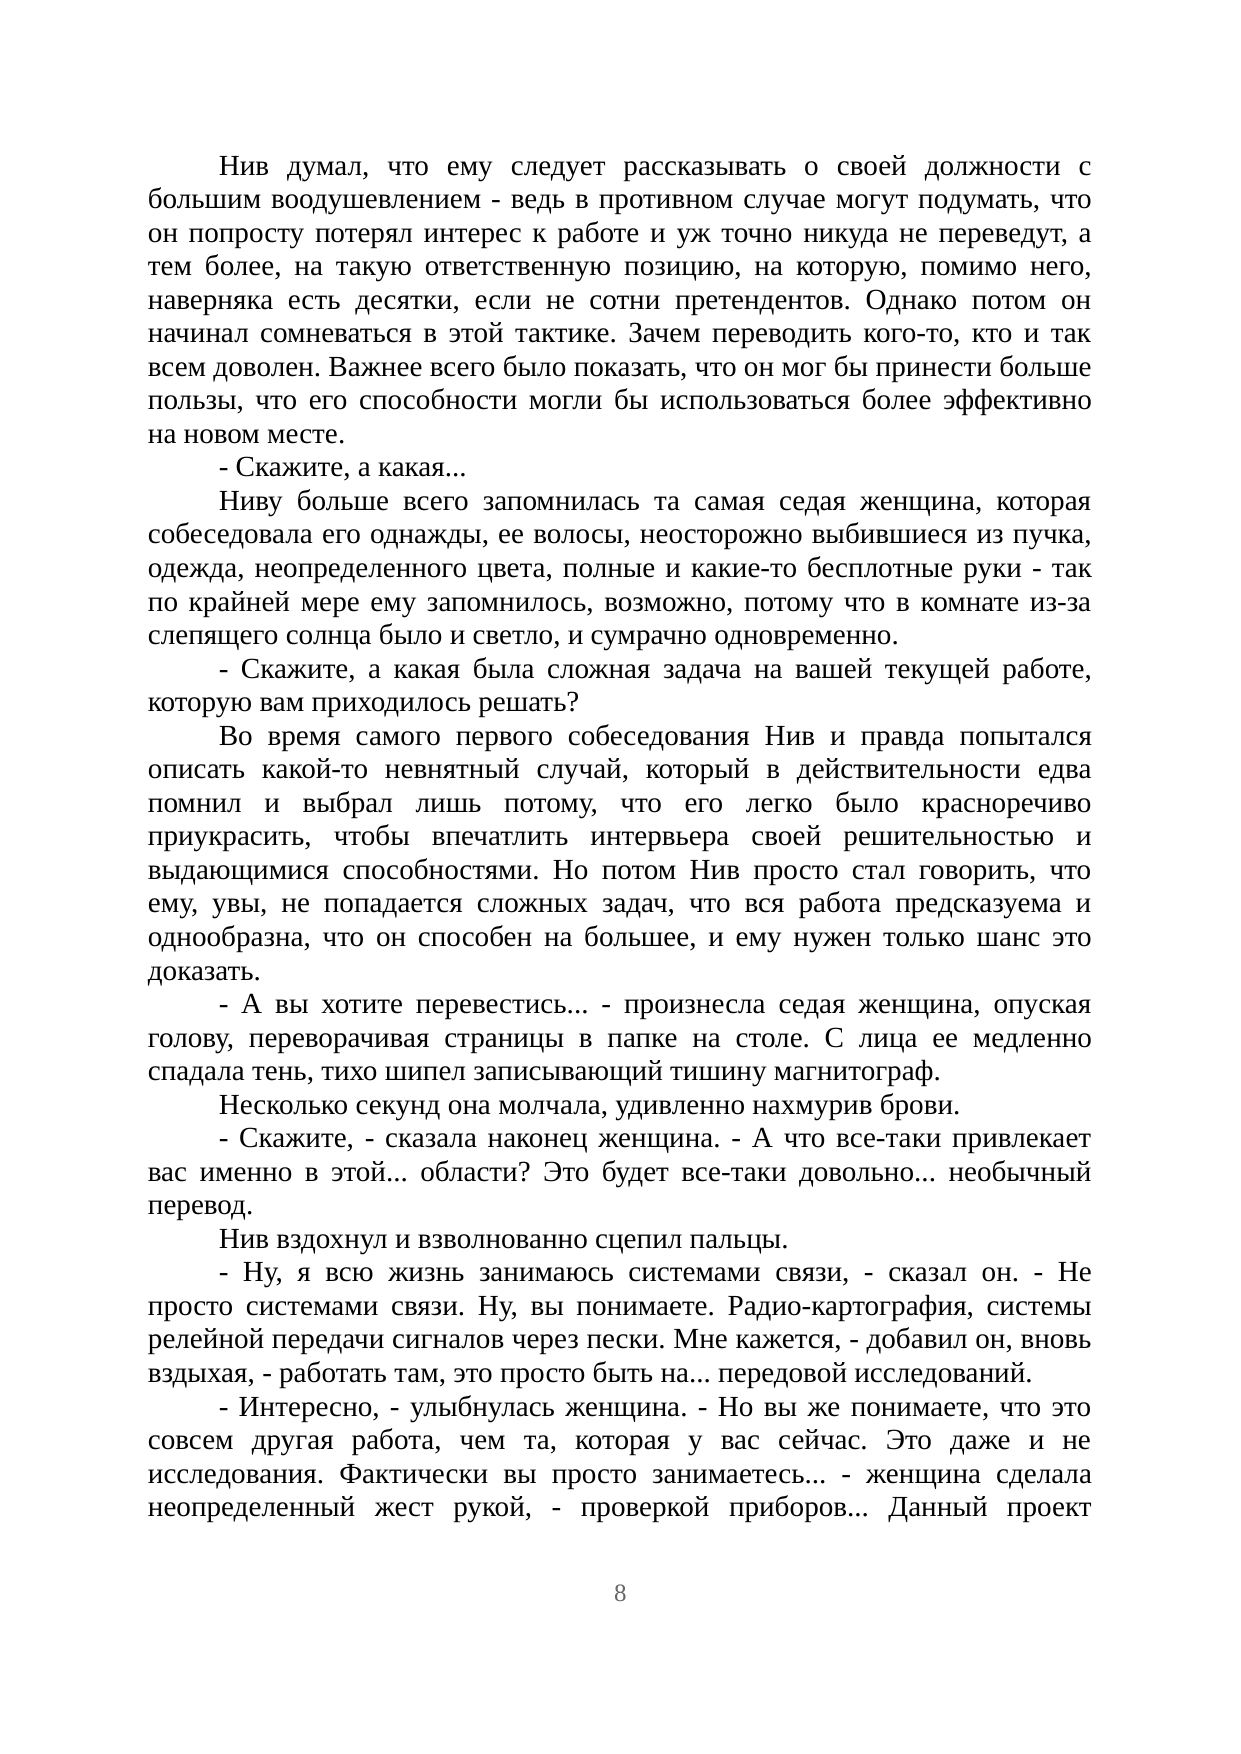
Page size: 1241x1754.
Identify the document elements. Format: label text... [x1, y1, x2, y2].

text - Скажите, а какая была сложная задача на вашей текущей работе, которую вам приходилось решать? [148, 651, 1093, 718]
text - А вы хотите перевестись... - произнесла седая женщина, опуская голову, переворачивая страницы в папке на столе. С лица ее медленно спадала тень, тихо шипел записывающий тишину магнитограф. [148, 986, 1093, 1087]
text Нив думал, что ему следует рассказывать о своей должности с большим воодушевлением - ведь в противном случае могут подумать, что он попросту потерял интерес к работе и уж точно никуда не переведут, а тем более, на такую ответственную позицию, на которую, помимо него, наверняка есть десятки, если не сотни претендентов. Однако потом он начинал сомневаться в этой тактике. Зачем переводить кого-то, кто и так всем доволен. Важнее всего было показать, что он мог бы принести больше пользы, что его способности могли бы использоваться более эффективно на новом месте. [148, 148, 1093, 449]
text Ниву больше всего запомнилась та самая седая женщина, которая собеседовала его однажды, ее волосы, неосторожно выбившиеся из пучка, одежда, неопределенного цвета, полные и какие-то бесплотные руки - так по крайней мере ему запомнилось, возможно, потому что в комнате из-за слепящего солнца было и светло, и сумрачно одновременно. [148, 483, 1093, 651]
text Во время самого первого собеседования Нив и правда попытался описать какой-то невнятный случай, который в действительности едва помнил и выбрал лишь потому, что его легко было красноречиво приукрасить, чтобы впечатлить интервьера своей решительностью и выдающимися способностями. Но потом Нив просто стал говорить, что ему, увы, не попадается сложных задач, что вся работа предсказуема и однообразна, что он способен на большее, и ему нужен только шанс это доказать. [148, 718, 1093, 986]
text - Ну, я всю жизнь занимаюсь системами связи, - сказал он. - Не просто системами связи. Ну, вы понимаете. Радио-картография, системы релейной передачи сигналов через пески. Мне кажется, - добавил он, вновь вздыхая, - работать там, это просто быть на... передовой исследований. [148, 1254, 1093, 1389]
text Нив вздохнул и взволнованно сцепил пальцы. [148, 1221, 1093, 1254]
text - Скажите, а какая... [148, 449, 1093, 483]
text - Скажите, - сказала наконец женщина. - А что все-таки привлекает вас именно в этой... области? Это будет все-таки довольно... необычный перевод. [148, 1120, 1093, 1221]
text Несколько секунд она молчала, удивленно нахмурив брови. [148, 1087, 1093, 1120]
text - Интересно, - улыбнулась женщина. - Но вы же понимаете, что это совсем другая работа, чем та, которая у вас сейчас. Это даже и не исследования. Фактически вы просто занимаетесь... - женщина сделала неопределенный жест рукой, - проверкой приборов... Данный проект [148, 1389, 1093, 1523]
